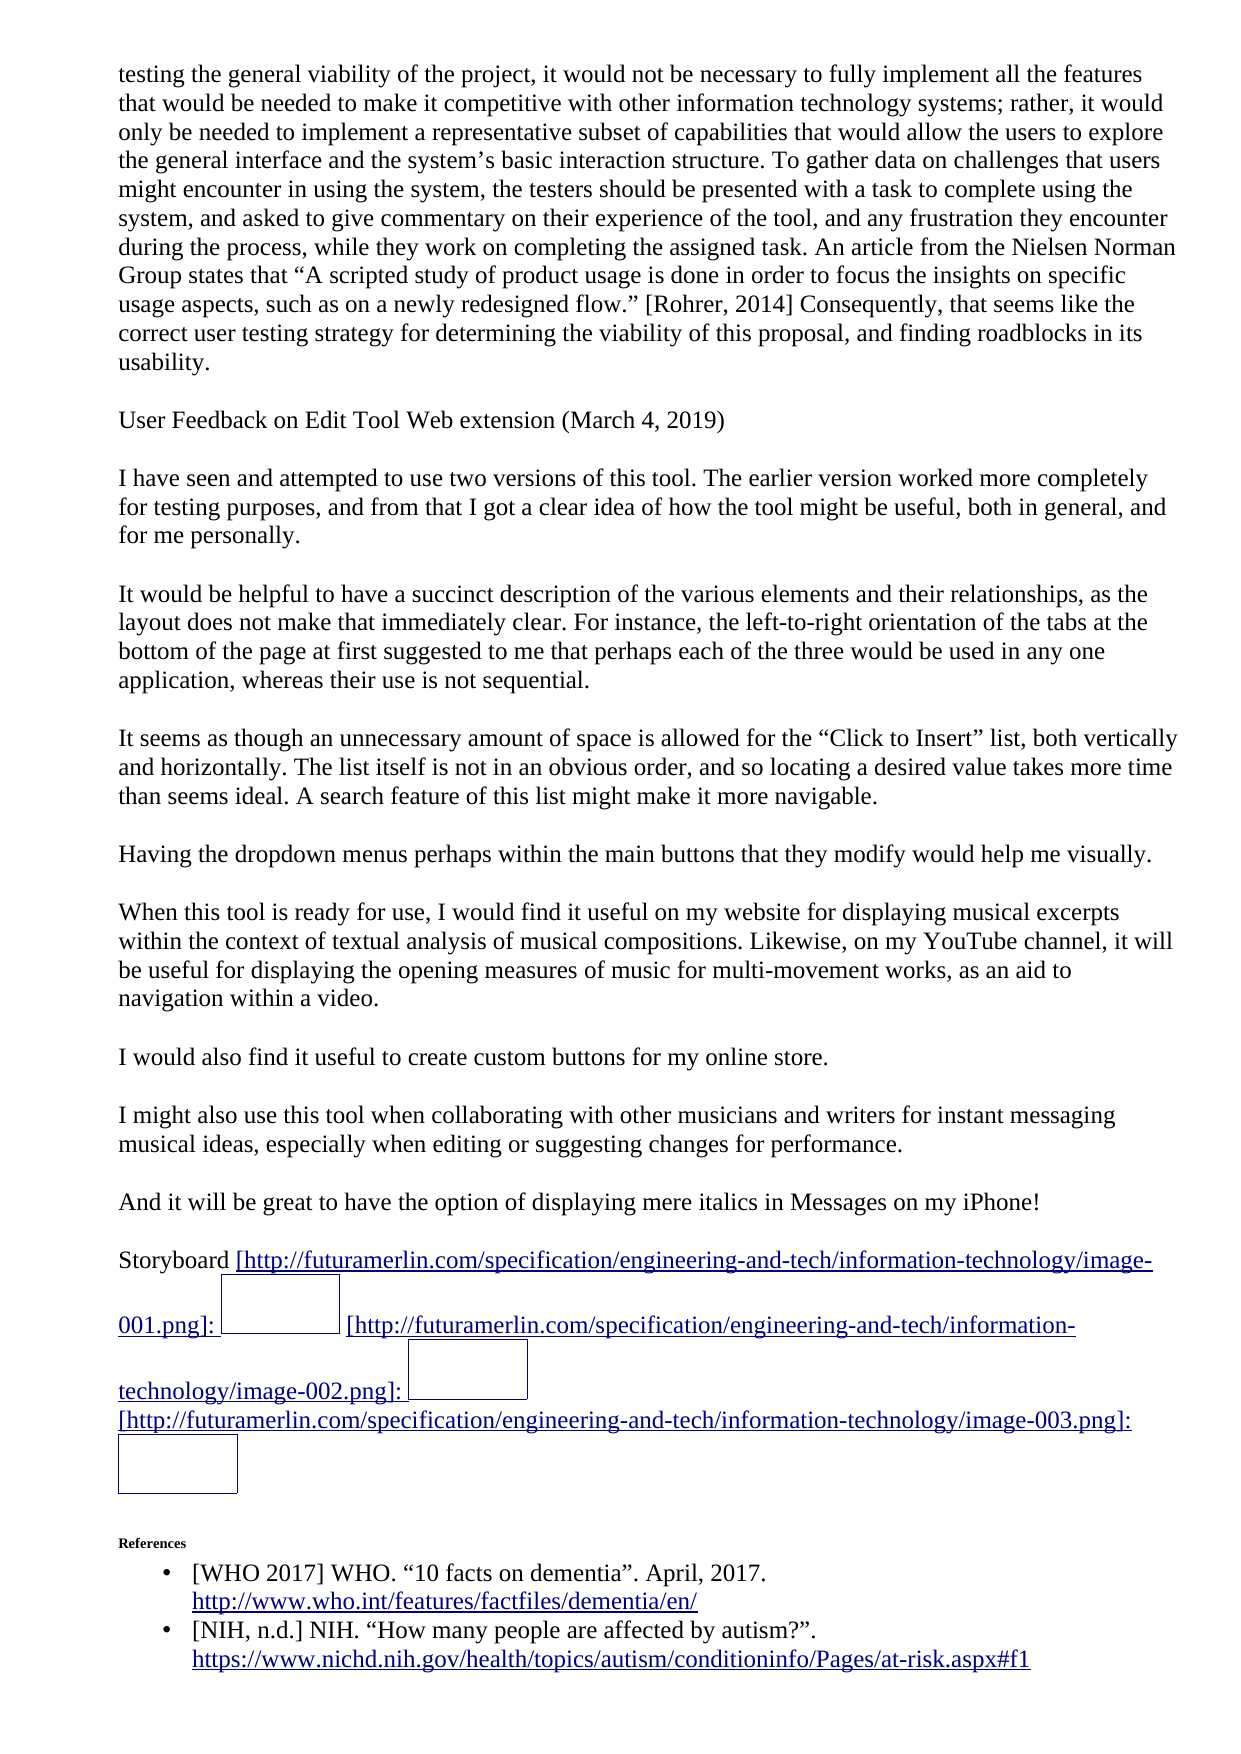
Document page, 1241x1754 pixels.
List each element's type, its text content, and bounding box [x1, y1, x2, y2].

text I might also use this tool when collaborating with other musicians and writers for instant messaging musical ideas, especially when editing or suggesting changes for performance. [118, 1100, 1181, 1157]
text User Feedback on Edit Tool Web extension (March 4, 2019) [118, 405, 1181, 433]
subtitle References [118, 1534, 1181, 1551]
text Having the dropdown menus perhaps within the main buttons that they modify would help me visually. [118, 839, 1181, 868]
text Storyboard [http://futuramerlin.com/specification/engineering-and-tech/information-technology/image-001.png]: [http://futuramerlin.com/specification/engineering-and-tech/information-technology/image-002.png]: [http://futuramerlin.com/specification/engineering-and-tech/information-technology/image-003.png]: [118, 1245, 1181, 1499]
text I would also find it useful to create custom buttons for my online store. [118, 1042, 1181, 1070]
text When this tool is ready for use, I would find it useful on my website for displaying musical excerpts within the context of textual analysis of musical compositions. Likewise, on my YouTube channel, it will be useful for displaying the opening measures of music for multi-movement works, as an aid to navigation within a video. [118, 897, 1181, 1012]
text testing the general viability of the project, it would not be necessary to fully implement all the features that would be needed to make it competitive with other information technology systems; rather, it would only be needed to implement a representative subset of capabilities that would allow the users to explore the general interface and the system’s basic interaction structure. To gather data on challenges that users might encounter in using the system, the testers should be presented with a task to complete using the system, and asked to give commentary on their experience of the tool, and any frustration they encounter during the process, while they work on completing the assigned task. An article from the Nielsen Norman Group states that “A scripted study of product usage is done in order to focus the insights on specific usage aspects, such as on a newly redesigned flow.” [Rohrer, 2014] Consequently, that seems like the correct user testing strategy for determining the viability of this proposal, and finding roadblocks in its usability. [118, 59, 1181, 375]
list [WHO 2017] WHO. “10 facts on dementia”. April, 2017. http://www.who.int/features/factfiles/dementia/en/ [162, 1558, 1181, 1615]
text I have seen and attempted to use two versions of this tool. The earlier version worked more completely for testing purposes, and from that I got a clear idea of how the tool might be useful, both in general, and for me personally. [118, 463, 1181, 549]
list [NIH, n.d.] NIH. “How many people are affected by autism?”. https://www.nichd.nih.gov/health/topics/autism/conditioninfo/Pages/at-risk.aspx#f1 [162, 1615, 1181, 1673]
text And it will be great to have the option of displaying mere italics in Messages on my iPhone! [118, 1187, 1181, 1216]
text It seems as though an unnecessary amount of space is allowed for the “Click to Insert” list, both vertically and horizontally. The list itself is not in an obvious order, and so locating a desired value takes more time than seems ideal. A search feature of this list might make it more navigable. [118, 723, 1181, 809]
text It would be helpful to have a succinct description of the various elements and their relationships, as the layout does not make that immediately clear. For instance, the left-to-right orientation of the tabs at the bottom of the page at first suggested to me that perhaps each of the three would be used in any one application, whereas their use is not sequential. [118, 579, 1181, 694]
